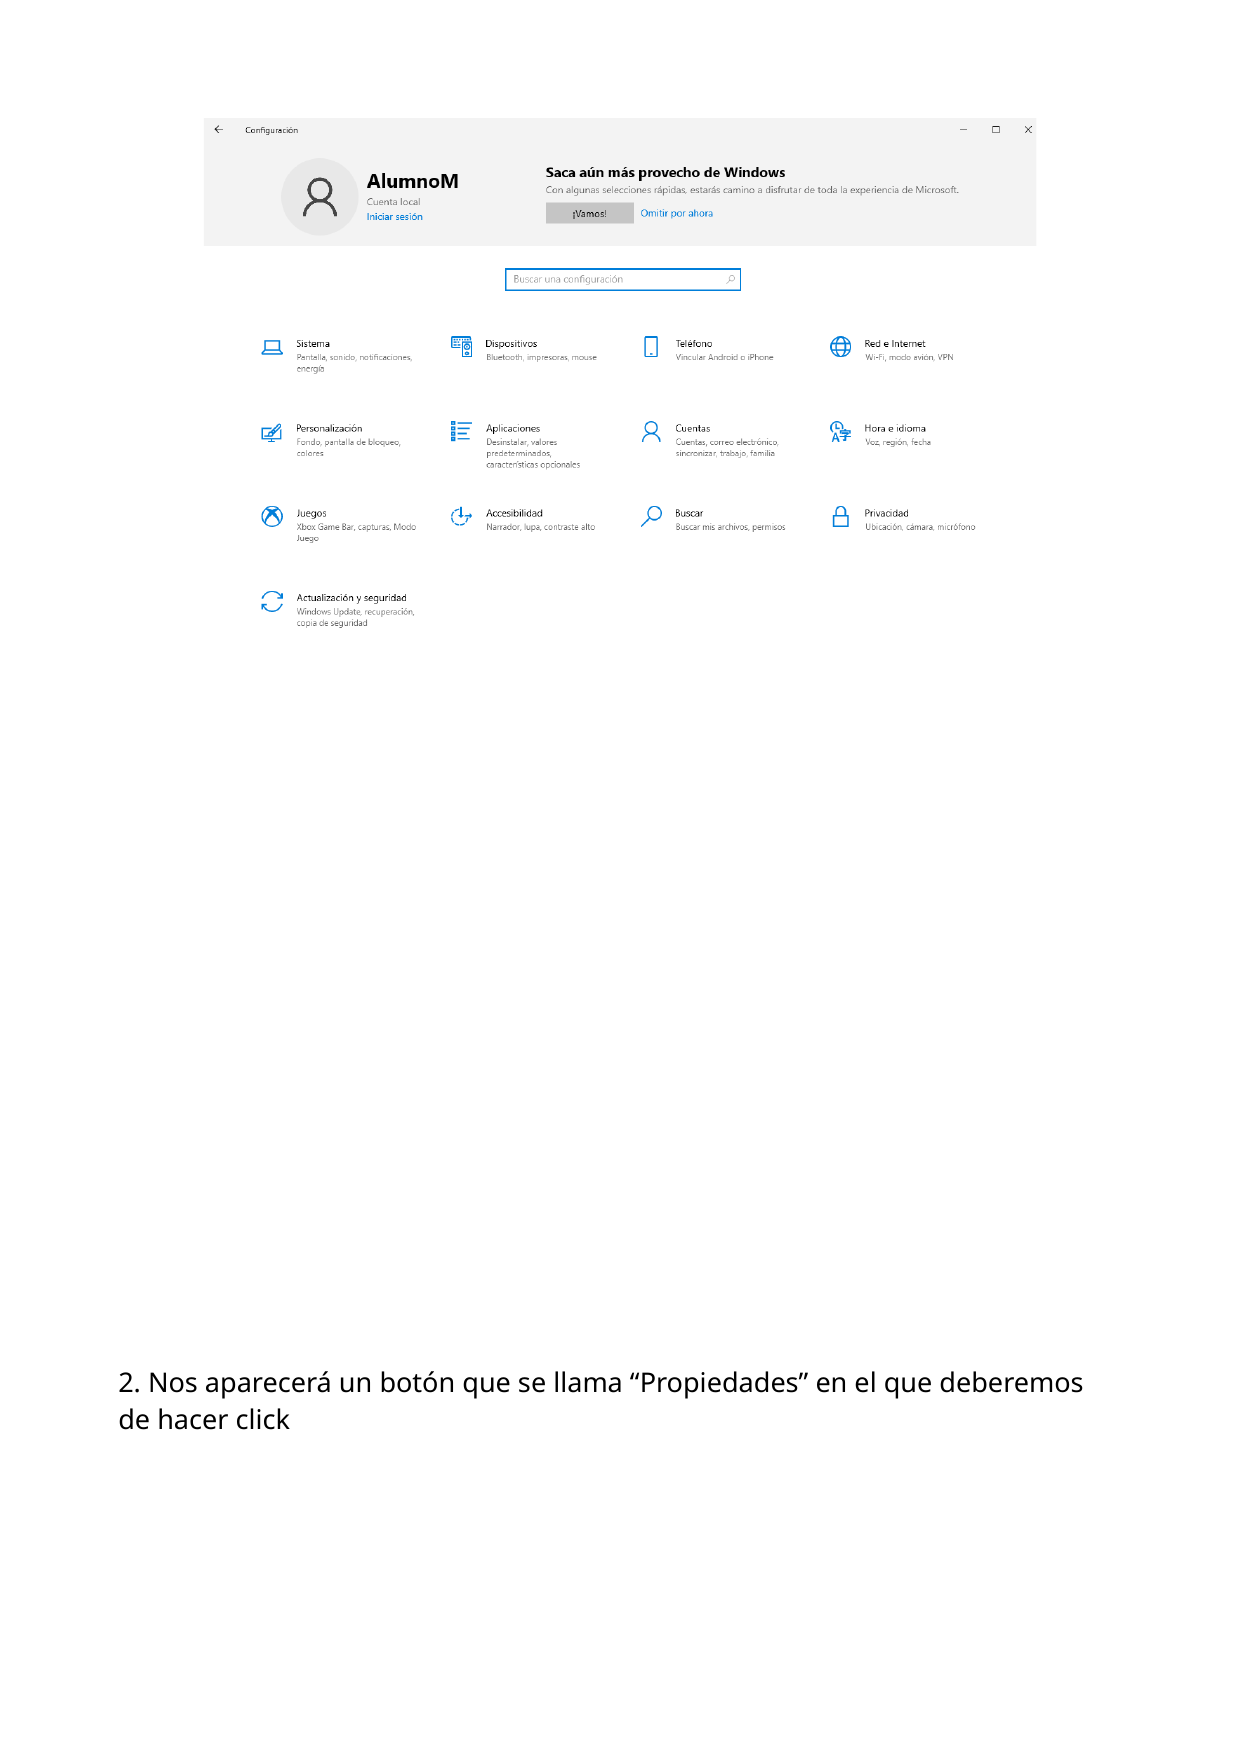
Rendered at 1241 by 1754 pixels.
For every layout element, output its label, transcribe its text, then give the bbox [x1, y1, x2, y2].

picture [203, 118, 1037, 760]
text 2. Nos aparecerá un botón que se llama “Propiedades” en el que deberemos de hacer click [118, 1364, 1122, 1437]
